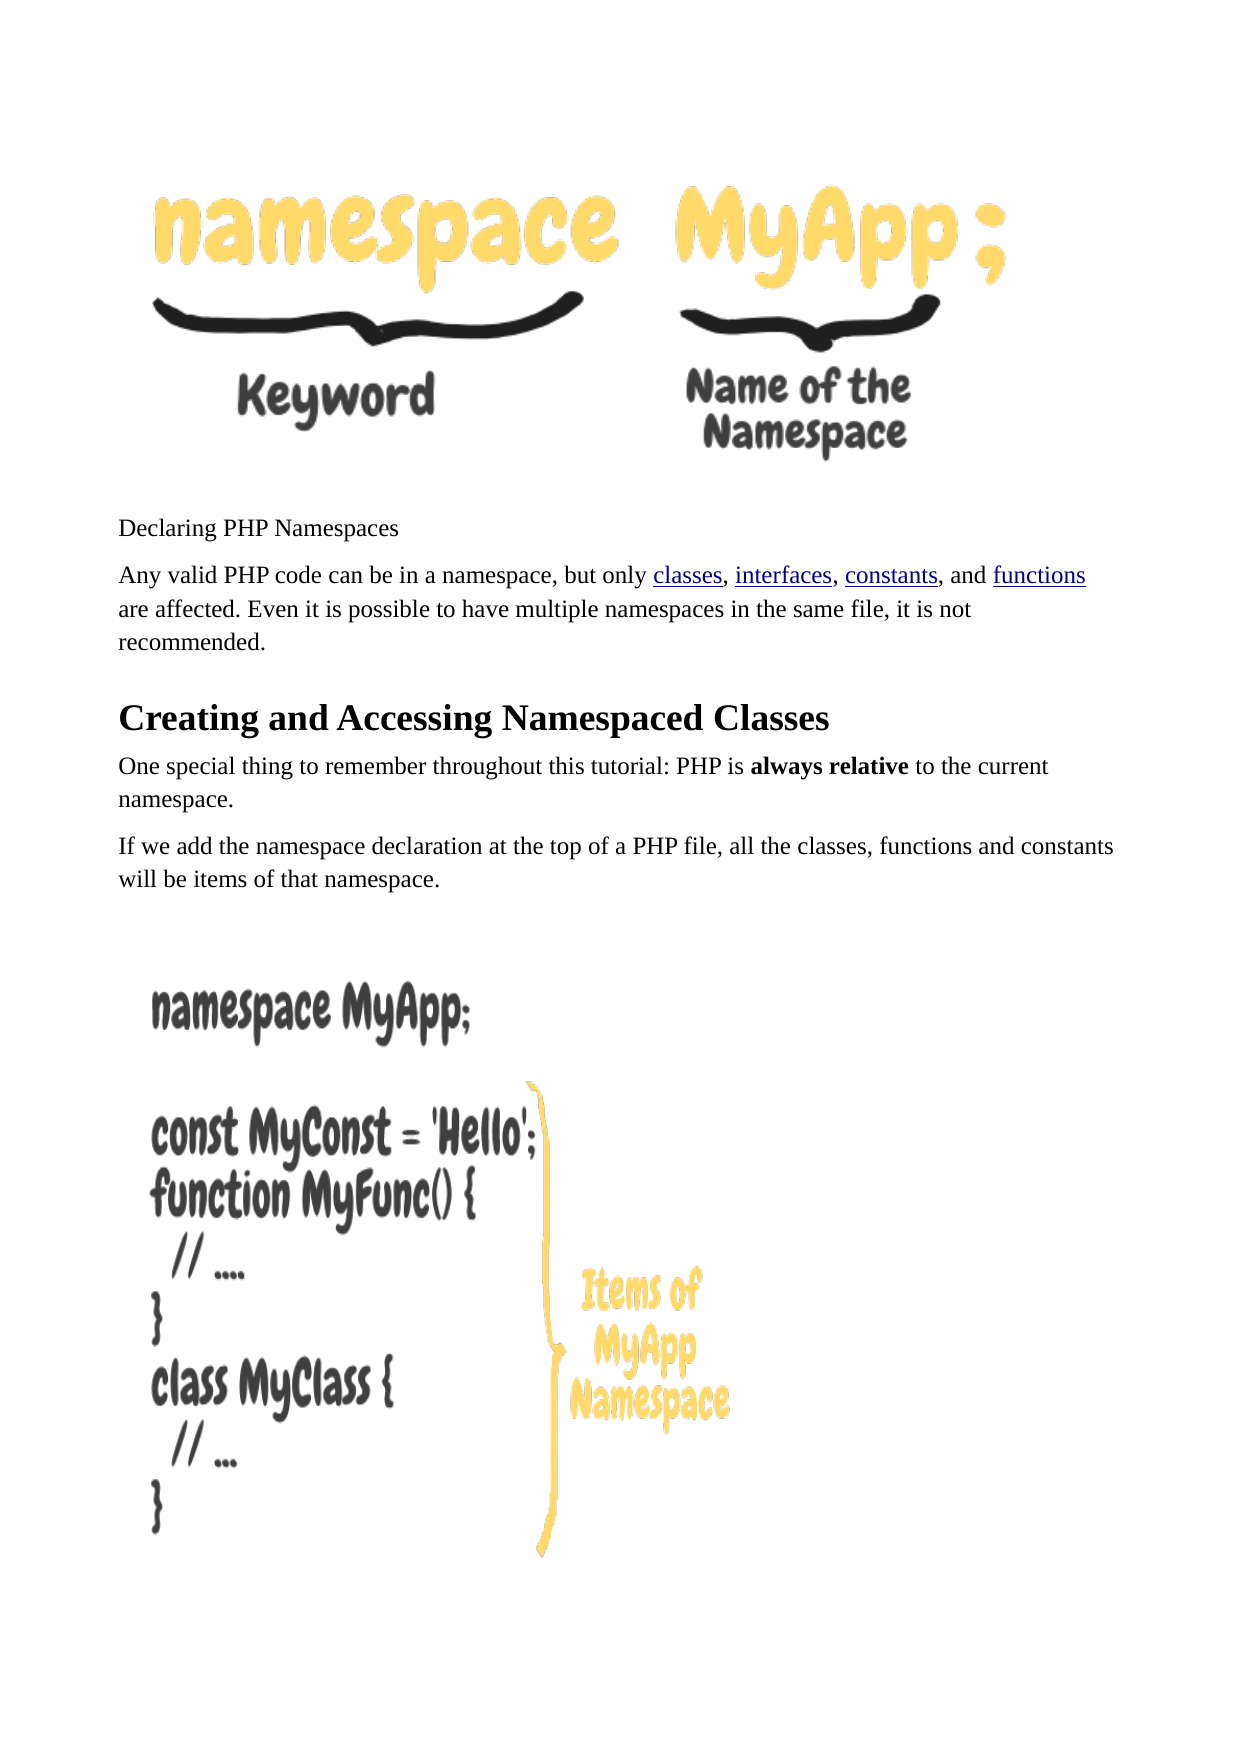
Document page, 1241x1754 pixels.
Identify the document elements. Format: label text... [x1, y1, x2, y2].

picture [118, 912, 744, 1616]
picture [118, 118, 1056, 509]
text If we add the namespace declaration at the top of a PHP file, all the classes, functions and constants will be items of that namespace. [118, 831, 1122, 893]
text Any valid PHP code can be in a namespace, but only classes, interfaces, constants, and functions are affected. Even it is possible to have multiple namespaces in the same file, it is not recommended. [118, 561, 1122, 655]
subtitle Creating and Accessing Namespaced Classes [118, 695, 1122, 738]
text One special thing to remember throughout this tutorial: PHP is always relative to the current namespace. [118, 751, 1122, 812]
text Declaring PHP Namespaces [118, 513, 1122, 542]
